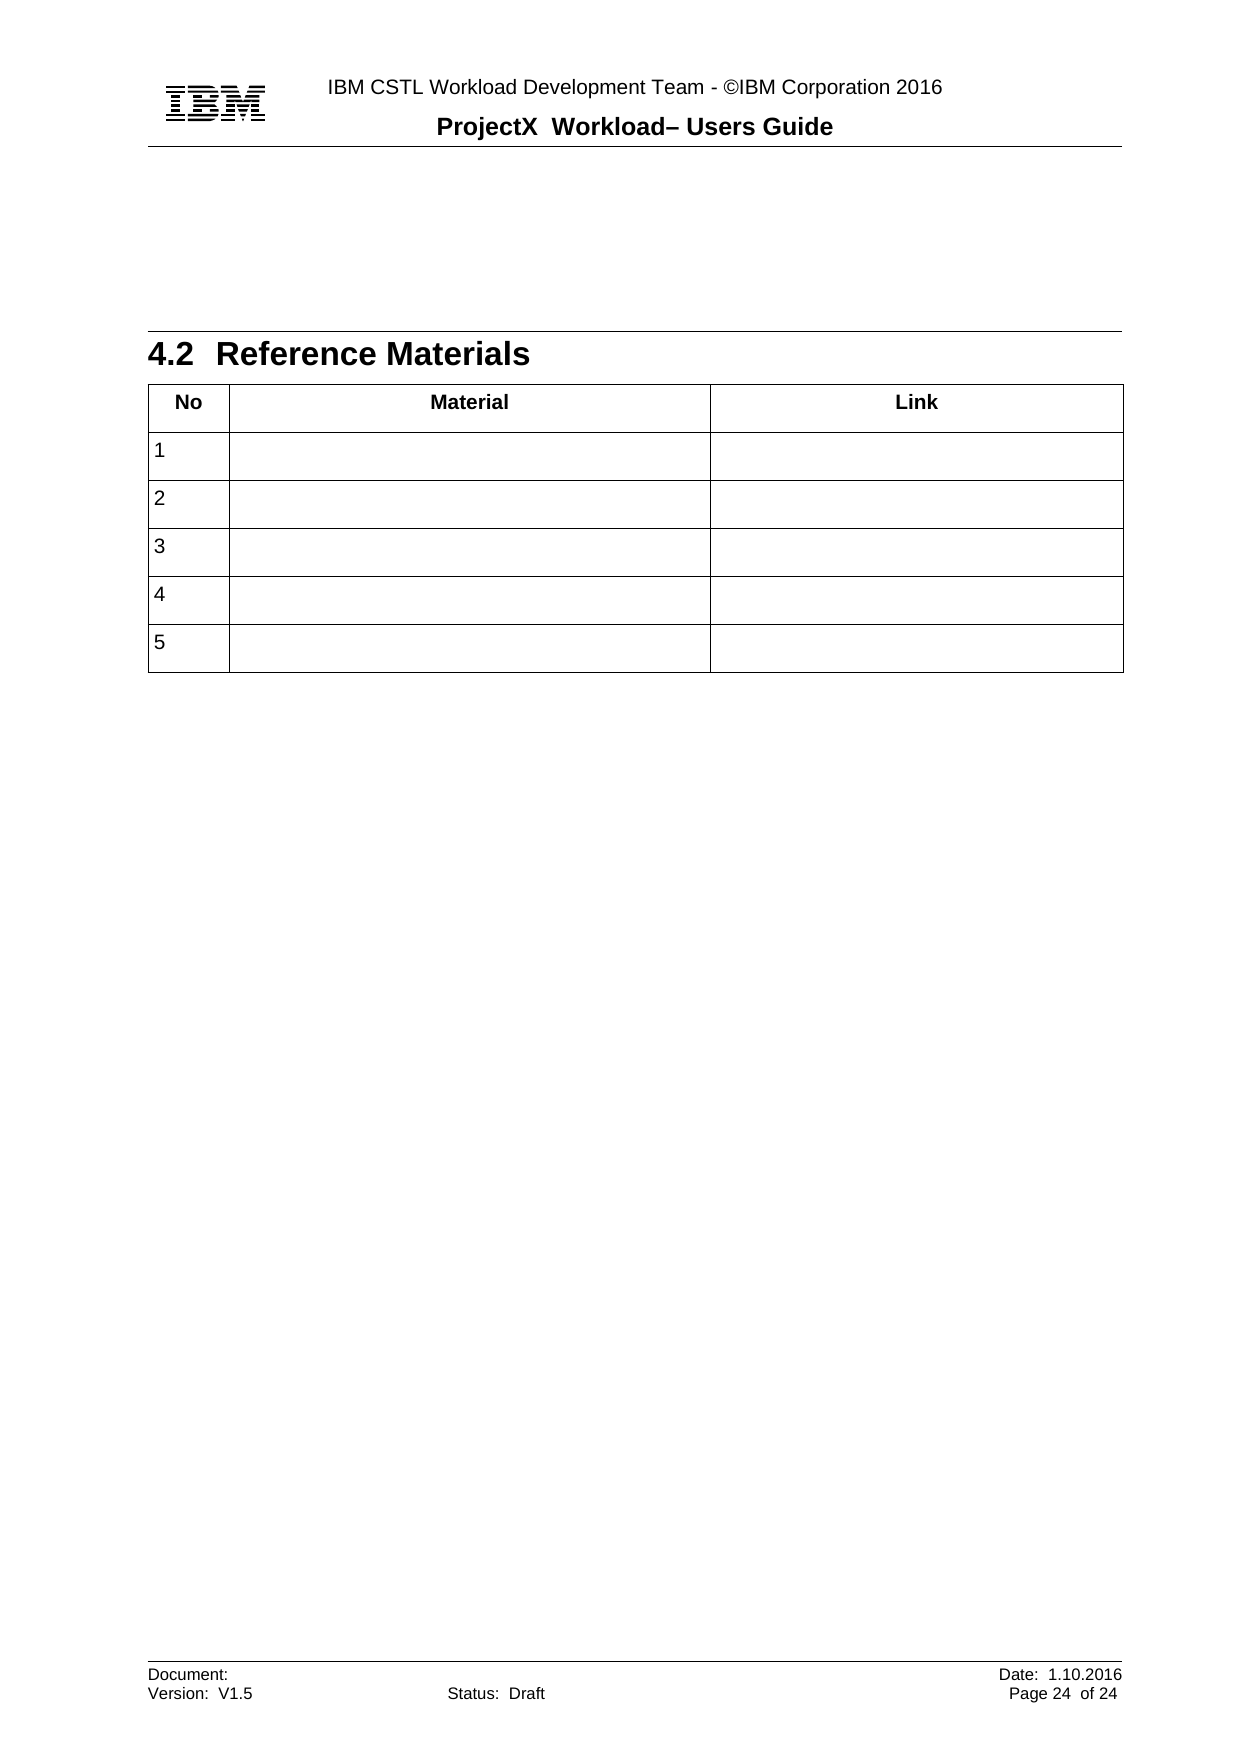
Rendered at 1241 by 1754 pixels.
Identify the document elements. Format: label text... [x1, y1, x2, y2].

table_cell 2 [149, 481, 229, 528]
table_cell [230, 433, 710, 480]
table_cell [230, 577, 710, 624]
table_cell [711, 577, 1123, 624]
table_cell 3 [149, 529, 229, 576]
table_cell [711, 481, 1123, 528]
table_cell 1 [149, 433, 229, 480]
subtitle Reference Materials [148, 332, 1122, 372]
table_cell [711, 625, 1123, 672]
table_cell [711, 433, 1123, 480]
table_header Material [230, 385, 710, 432]
table_cell 4 [149, 577, 229, 624]
table_cell [230, 481, 710, 528]
table_header No [149, 385, 229, 432]
table_cell [230, 529, 710, 576]
table_cell [230, 625, 710, 672]
table_cell [711, 529, 1123, 576]
table_header Link [711, 385, 1123, 432]
table_cell 5 [149, 625, 229, 672]
